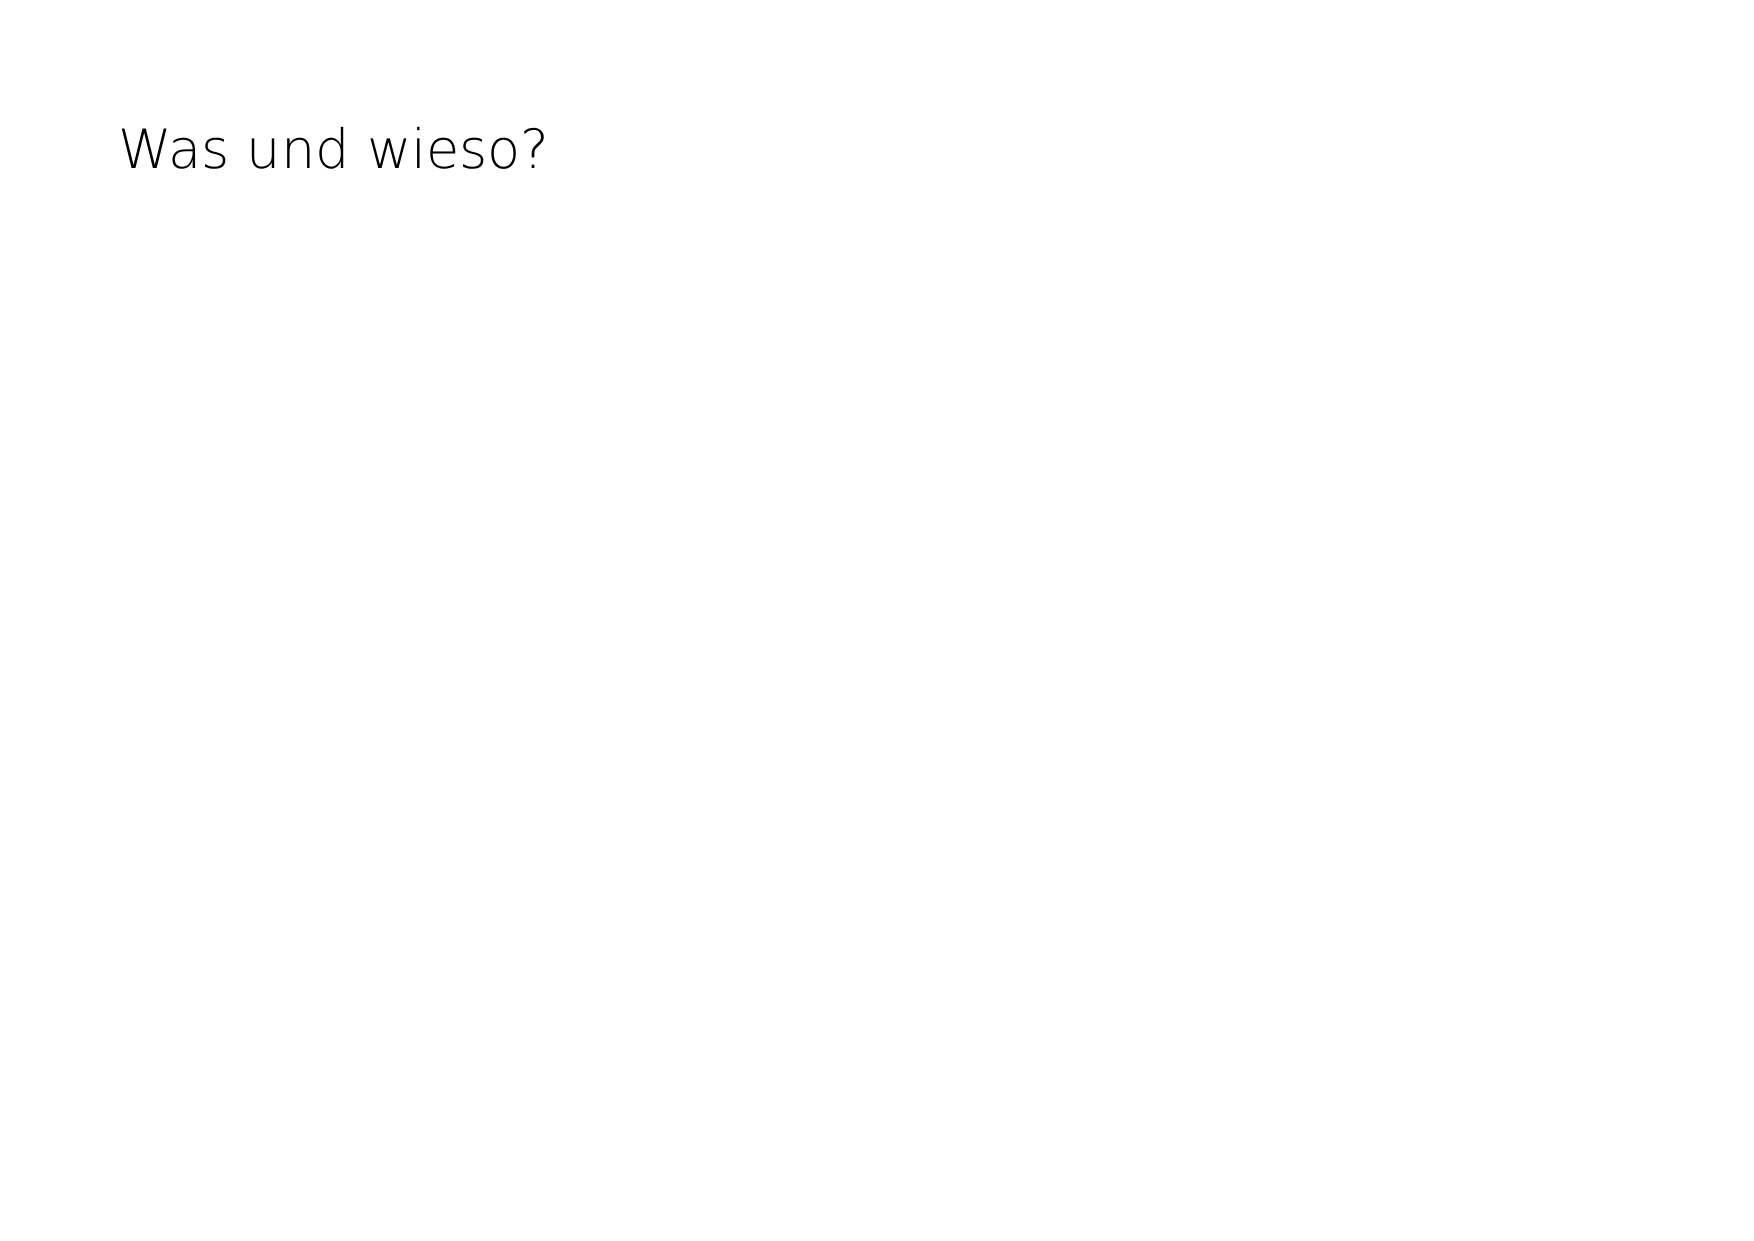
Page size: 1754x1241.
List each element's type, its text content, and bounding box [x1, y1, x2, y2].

text Was und wieso? [118, 118, 1636, 181]
